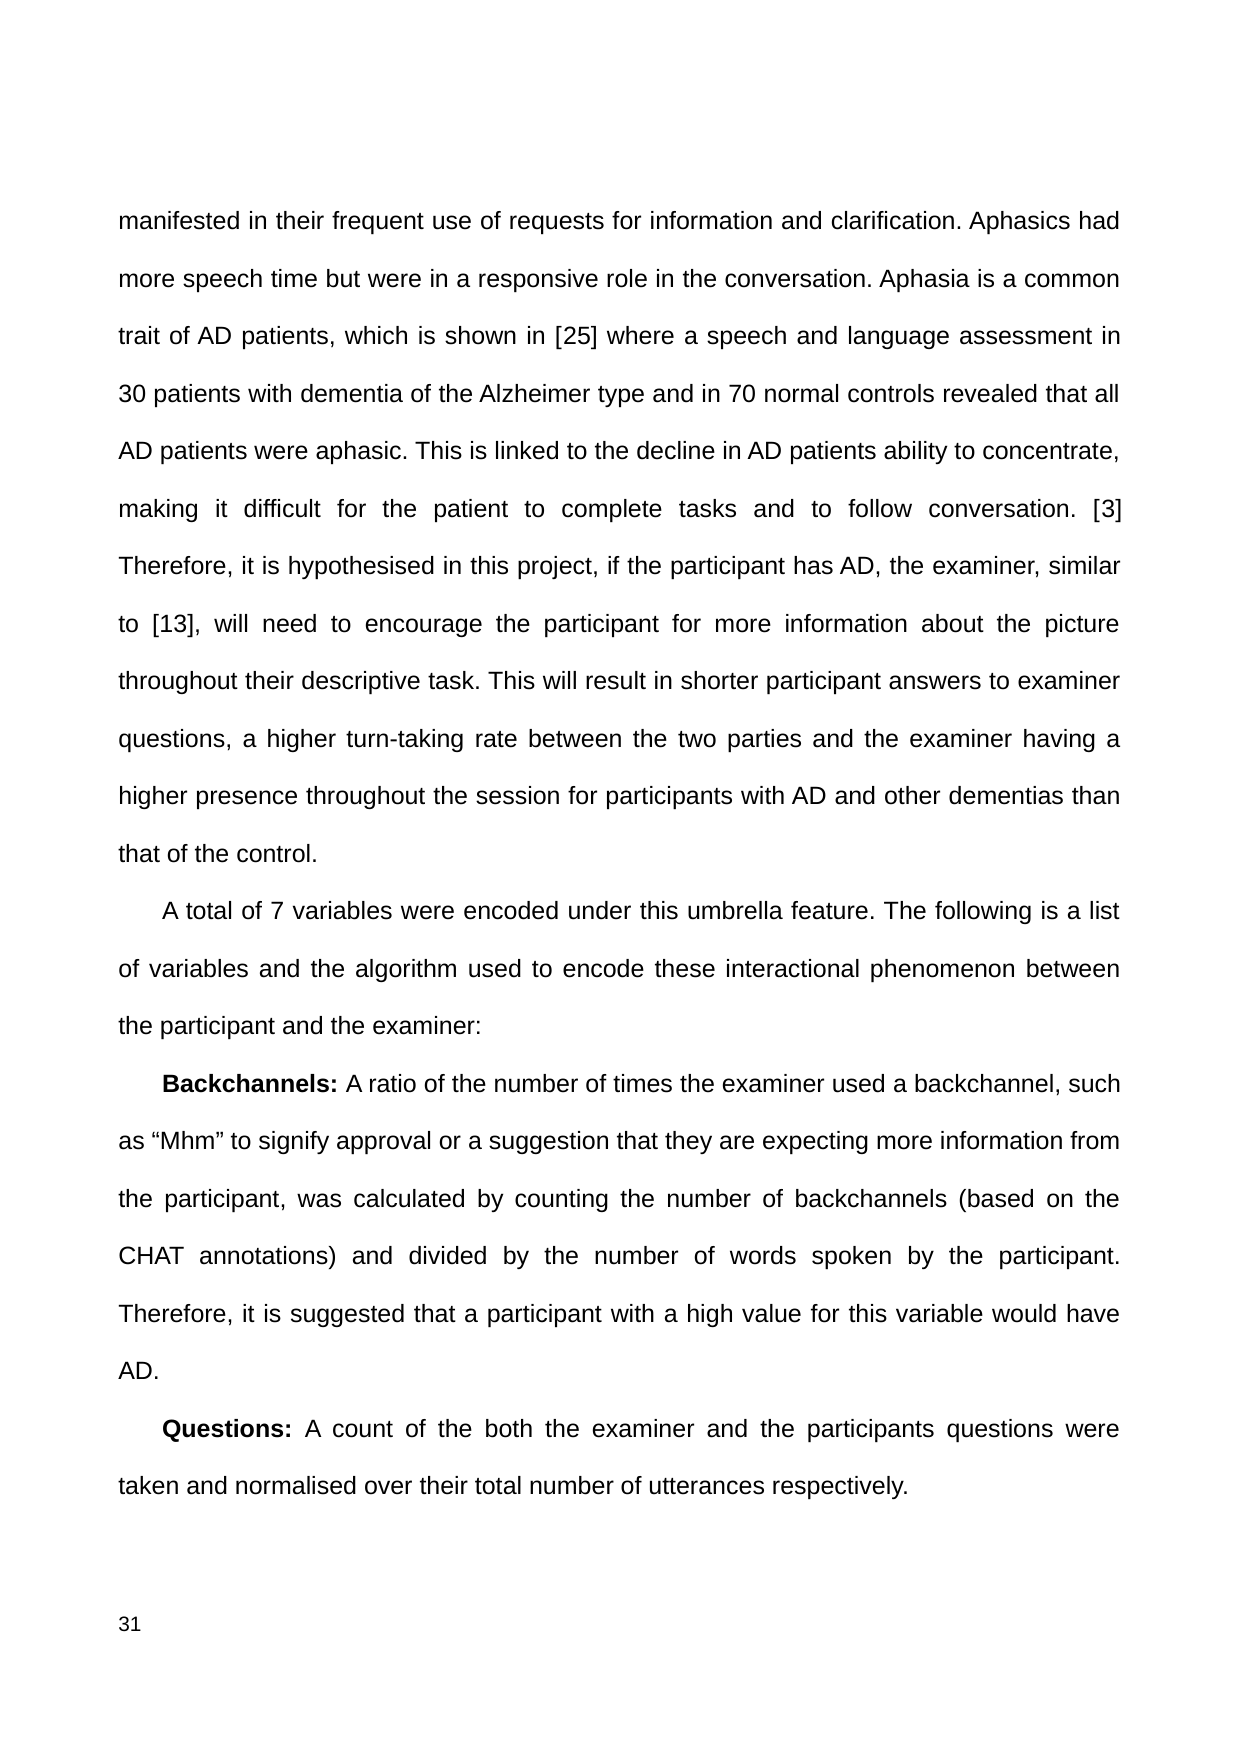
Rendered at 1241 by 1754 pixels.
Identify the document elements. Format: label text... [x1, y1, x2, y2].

text Questions: A count of the both the examiner and the participants questions were taken and normalised over their total number of utterances respectively. [118, 1414, 1122, 1500]
text Backchannels: A ratio of the number of times the examiner used a backchannel, such as “Mhm” to signify approval or a suggestion that they are expecting more information from the participant, was calculated by counting the number of backchannels (based on the CHAT annotations) and divided by the number of words spoken by the participant. Therefore, it is suggested that a participant with a high value for this variable would have AD. [118, 1069, 1122, 1385]
text A total of 7 variables were encoded under this umbrella feature. The following is a list of variables and the algorithm used to encode these interactional phenomenon between the participant and the examiner: [118, 896, 1122, 1040]
text manifested in their frequent use of requests for information and clarification. Aphasics had more speech time but were in a responsive role in the conversation. Aphasia is a common trait of AD patients, which is shown in [25] where a speech and language assessment in 30 patients with dementia of the Alzheimer type and in 70 normal controls revealed that all AD patients were aphasic. This is linked to the decline in AD patients ability to concentrate, making it difficult for the patient to complete tasks and to follow conversation. [3] Therefore, it is hypothesised in this project, if the participant has AD, the examiner, similar to [13], will need to encourage the participant for more information about the picture throughout their descriptive task. This will result in shorter participant answers to examiner questions, a higher turn-taking rate between the two parties and the examiner having a higher presence throughout the session for participants with AD and other dementias than that of the control. [118, 206, 1122, 867]
